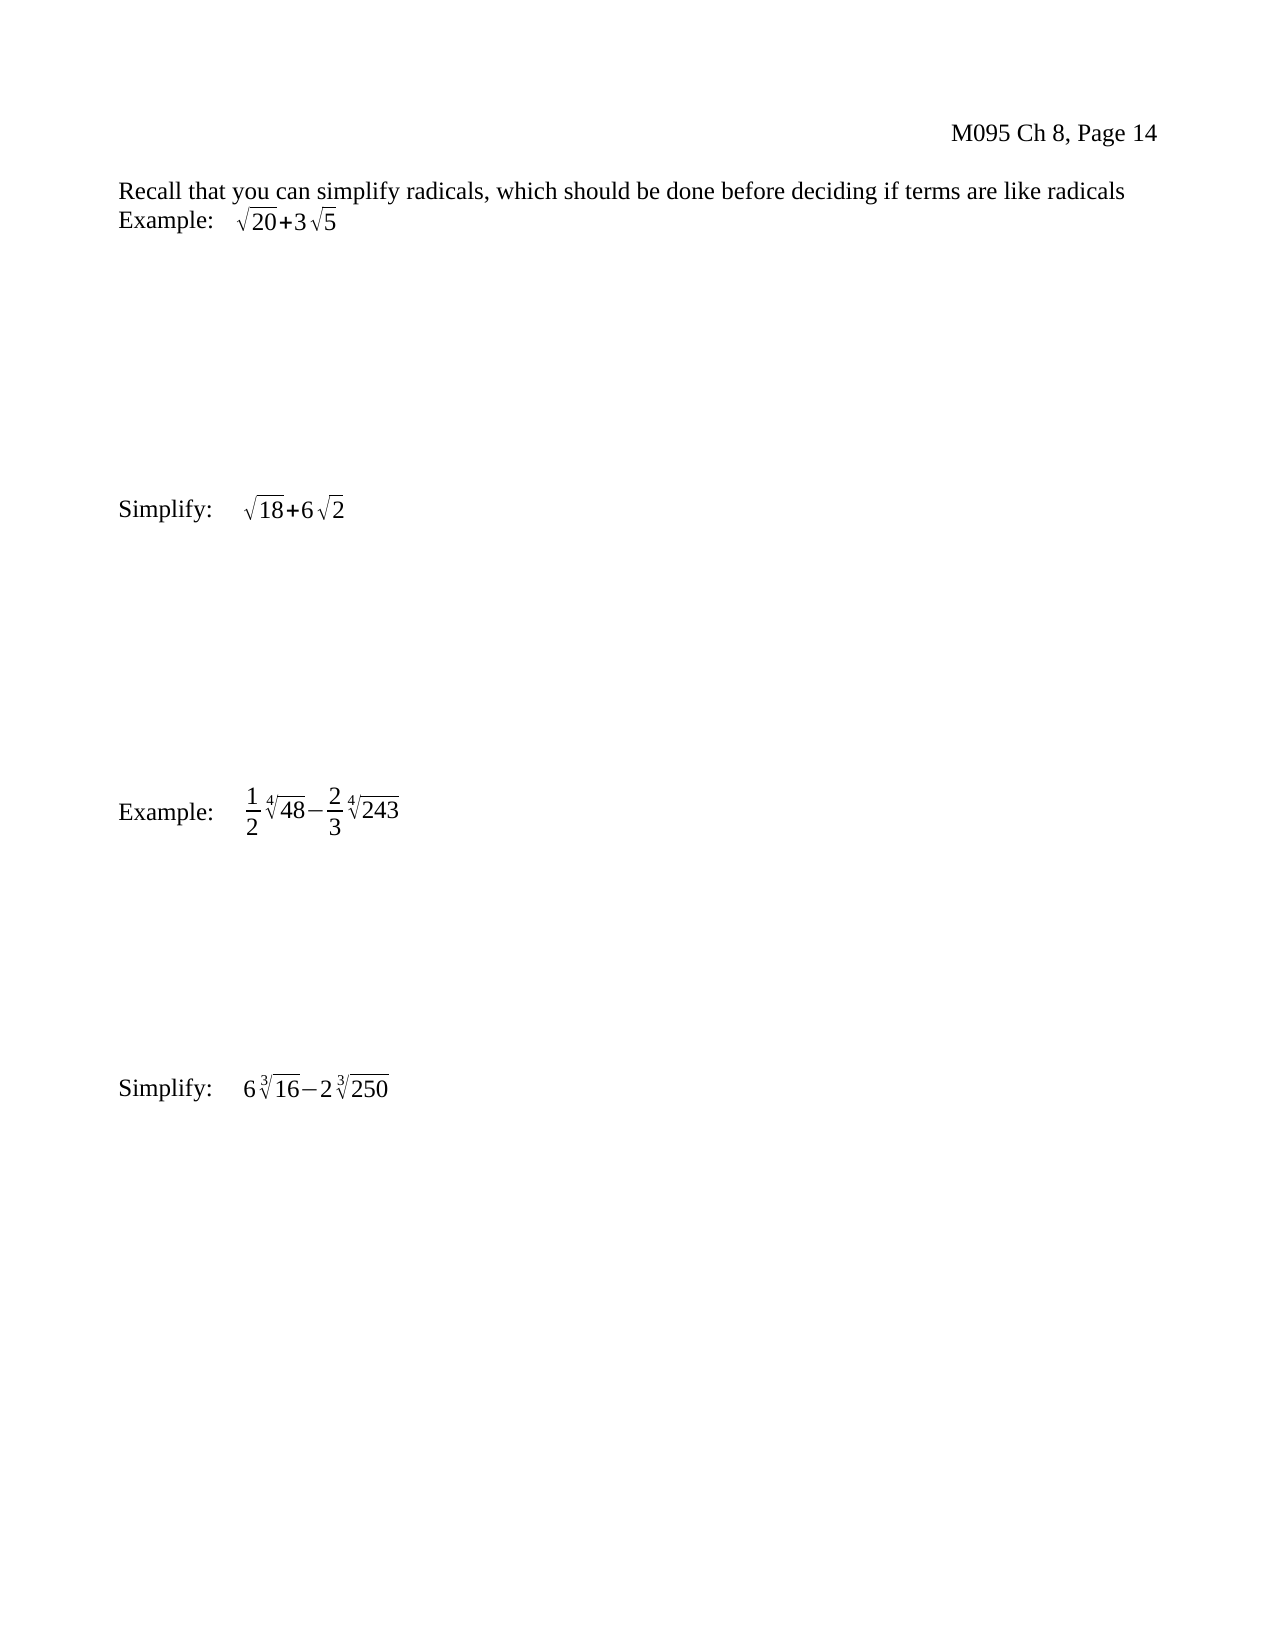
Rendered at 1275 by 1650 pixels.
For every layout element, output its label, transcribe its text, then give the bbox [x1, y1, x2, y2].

text Recall that you can simplify radicals, which should be done before deciding if terms are like radicals [118, 176, 1157, 205]
text Example: [118, 205, 1157, 235]
text Example: [118, 782, 1157, 841]
text Simplify: [118, 494, 1157, 523]
text Simplify: [118, 1071, 1157, 1103]
